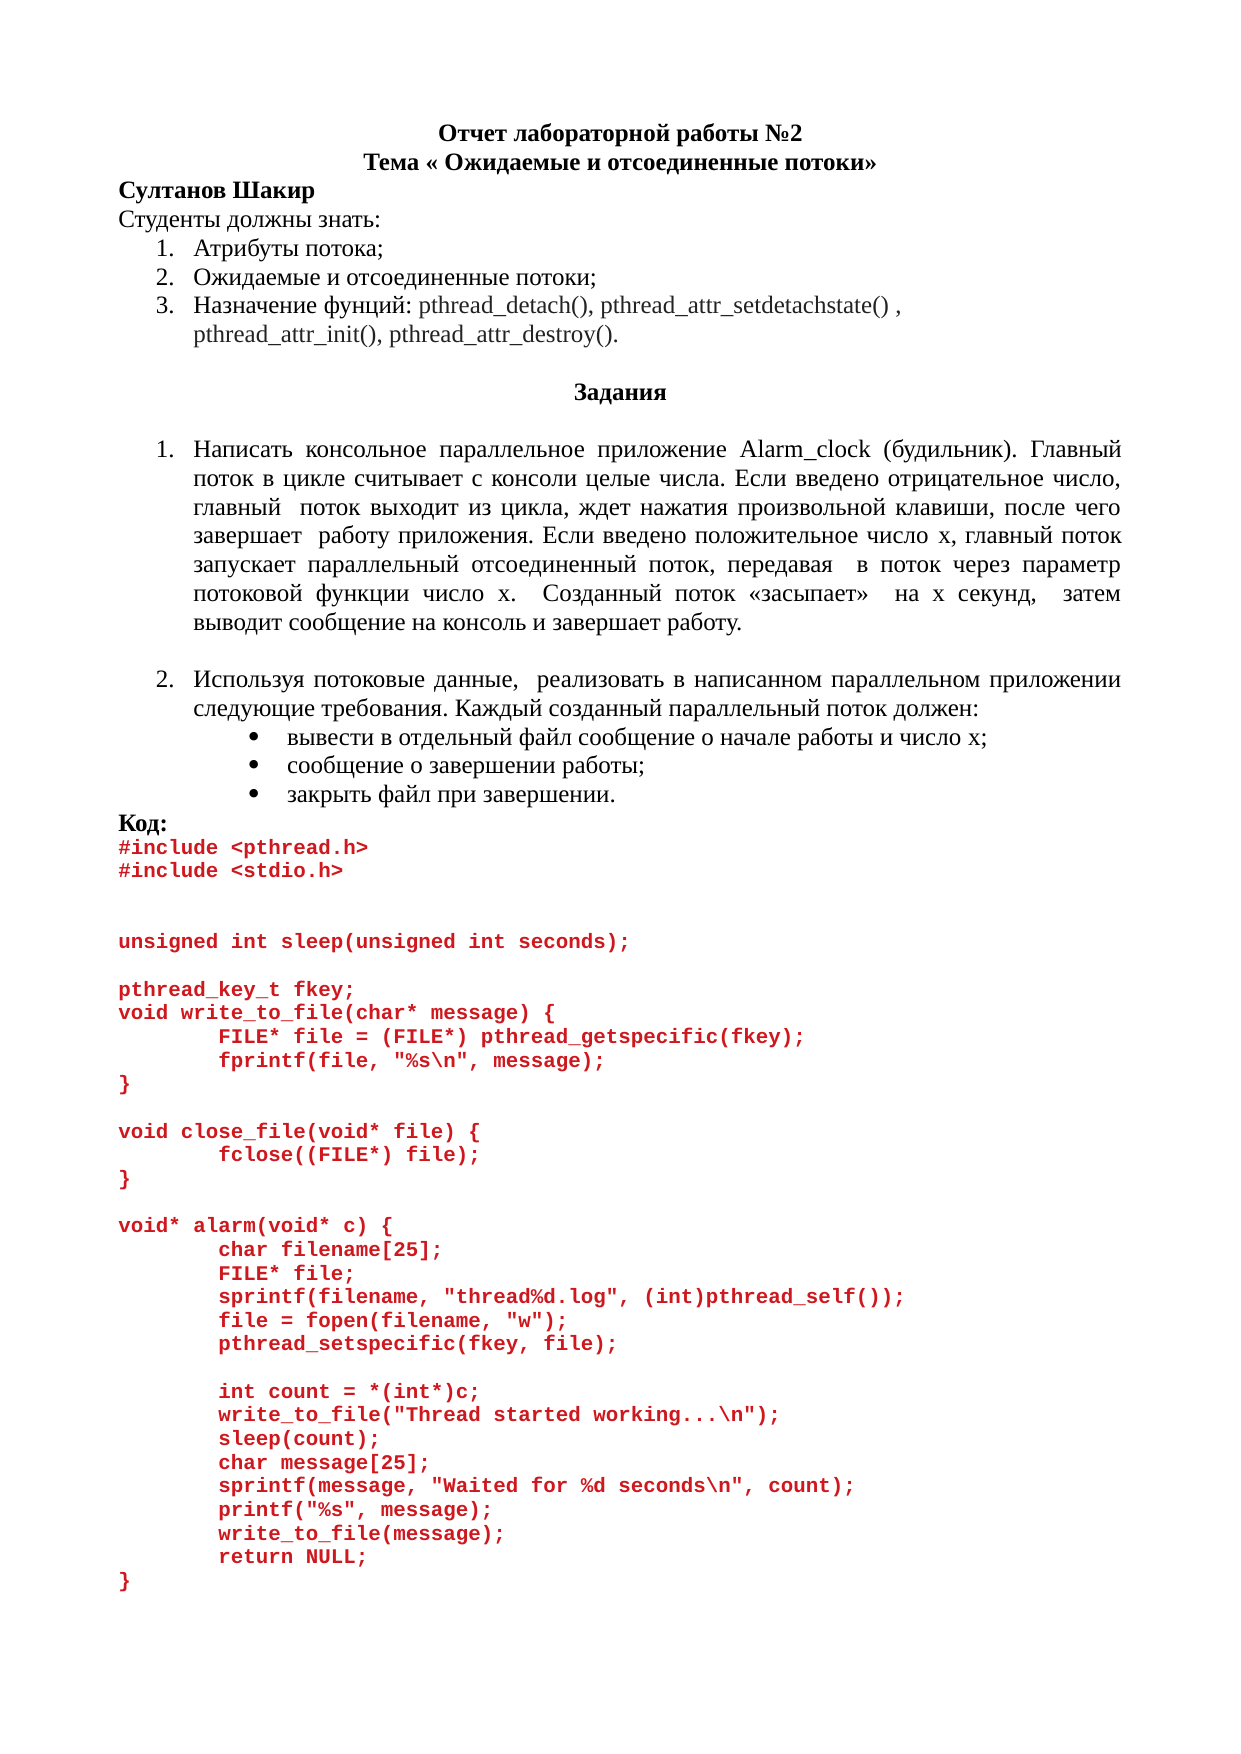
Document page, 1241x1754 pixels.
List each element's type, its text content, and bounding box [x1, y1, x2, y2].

text char message[25]; [118, 1452, 1122, 1475]
text #include <stdio.h> [118, 861, 1122, 884]
text char filename[25]; [118, 1239, 1122, 1262]
list Атрибуты потока; [156, 233, 1122, 262]
text Султанов Шакир [118, 176, 1122, 204]
list закрыть файл при завершении. [249, 779, 1122, 808]
list Написать консольное параллельное приложение Alarm­_clock (будильник). Главный поток в цикле считывает с консоли целые числа. Если введено отрицательное число, главный поток выходит из цикла, ждет нажатия произвольной клавиши, после чего завершает работу приложения. Если введено положительное число x, главный поток запускает параллельный отсоединенный поток, передавая в поток через параметр потоковой функции число x. Созданный поток «засыпает» на x секунд, затем выводит сообщение на консоль и завершает работу. [156, 434, 1122, 636]
list сообщение о завершении работы; [249, 751, 1122, 779]
text void write_to_file(char* message) { [118, 1002, 1122, 1026]
text int count = *(int*)c; [118, 1381, 1122, 1404]
text unsigned int sleep(unsigned int seconds); [118, 931, 1122, 955]
text write_to_file(message); [118, 1523, 1122, 1546]
list Код: [118, 808, 1122, 837]
text } [118, 1168, 1122, 1192]
text sleep(count); [118, 1428, 1122, 1452]
text return NULL; [118, 1546, 1122, 1570]
list Ожидаемые и отсоединенные потоки; [156, 262, 1122, 291]
text } [118, 1570, 1122, 1593]
text Задания [118, 377, 1122, 406]
text void* alarm(void* c) { [118, 1215, 1122, 1239]
text void close_file(void* file) { [118, 1121, 1122, 1144]
text #include <pthread.h> [118, 837, 1122, 861]
list вывести в отдельный файл сообщение о начале работы и число x; [249, 722, 1122, 751]
text write_to_file("Thread started working...\n"); [118, 1404, 1122, 1428]
text sprintf(filename, "thread%d.log", (int)pthread_self()); [118, 1286, 1122, 1310]
text FILE* file = (FILE*) pthread_getspecific(fkey); [118, 1026, 1122, 1050]
text sprintf(message, "Waited for %d seconds\n", count); [118, 1475, 1122, 1499]
text fprintf(file, "%s\n", message); [118, 1050, 1122, 1073]
text fclose((FILE*) file); [118, 1144, 1122, 1168]
text file = fopen(filename, "w"); [118, 1310, 1122, 1333]
text } [118, 1073, 1122, 1097]
text pthread_setspecific(fkey, file); [118, 1333, 1122, 1357]
text pthread_key_t fkey; [118, 979, 1122, 1002]
text Тема « Ожидаемые и отсоединенные потоки» [118, 147, 1122, 176]
text FILE* file; [118, 1262, 1122, 1286]
list Используя потоковые данные, реализовать в написанном параллельном приложении следующие требования. Каждый созданный параллельный поток должен: [156, 664, 1122, 722]
text Студенты должны знать: [118, 204, 1122, 233]
text printf("%s", message); [118, 1499, 1122, 1523]
text Отчет лабораторной работы №2 [118, 118, 1122, 147]
list Назначение фунций: pthread_detach(), pthread_attr_setdetachstate() , pthread_attr_init(), pthread_attr_destroy(). [156, 291, 1122, 348]
